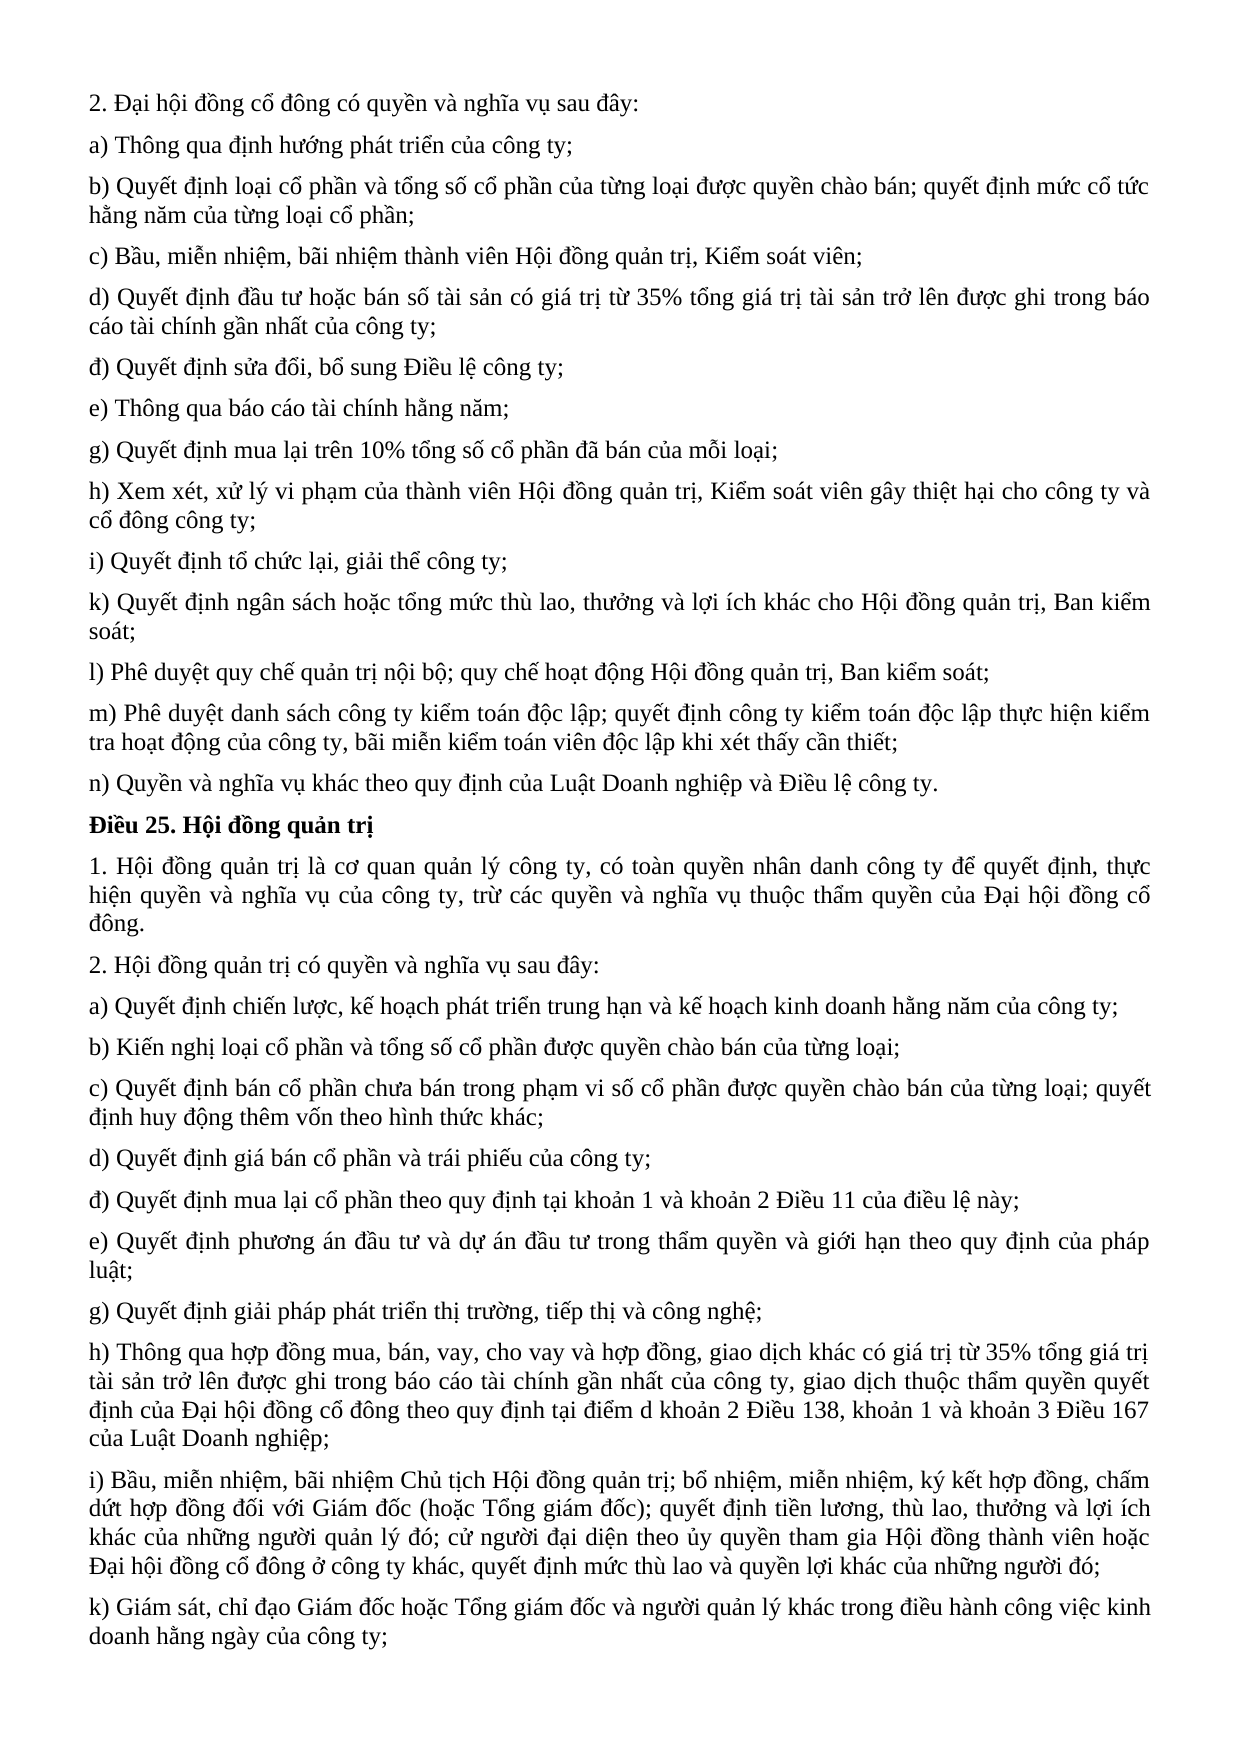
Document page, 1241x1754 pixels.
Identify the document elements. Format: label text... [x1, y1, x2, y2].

text đ) Quyết định sửa đổi, bổ sung Điều lệ công ty; [89, 352, 1152, 381]
text a) Quyết định chiến lược, kế hoạch phát triển trung hạn và kế hoạch kinh doanh hằng năm của công ty; [89, 991, 1152, 1020]
text k) Quyết định ngân sách hoặc tổng mức thù lao, thưởng và lợi ích khác cho Hội đồng quản trị, Ban kiểm soát; [89, 587, 1152, 645]
text l) Phê duyệt quy chế quản trị nội bộ; quy chế hoạt động Hội đồng quản trị, Ban kiểm soát; [89, 657, 1152, 686]
text c) Bầu, miễn nhiệm, bãi nhiệm thành viên Hội đồng quản trị, Kiểm soát viên; [89, 241, 1152, 270]
text n) Quyền và nghĩa vụ khác theo quy định của Luật Doanh nghiệp và Điều lệ công ty. [89, 768, 1152, 797]
text e) Quyết định phương án đầu tư và dự án đầu tư trong thẩm quyền và giới hạn theo quy định của pháp luật; [89, 1226, 1152, 1283]
text h) Thông qua hợp đồng mua, bán, vay, cho vay và hợp đồng, giao dịch khác có giá trị từ 35% tổng giá trị tài sản trở lên được ghi trong báo cáo tài chính gần nhất của công ty, giao dịch thuộc thẩm quyền quyết định của Đại hội đồng cổ đông theo quy định tại điểm d khoản 2 Điều 138, khoản 1 và khoản 3 Điều 167 của Luật Doanh nghiệp; [89, 1337, 1152, 1452]
text k) Giám sát, chỉ đạo Giám đốc hoặc Tổng giám đốc và người quản lý khác trong điều hành công việc kinh doanh hằng ngày của công ty; [89, 1592, 1152, 1650]
text g) Quyết định mua lại trên 10% tổng số cổ phần đã bán của mỗi loại; [89, 435, 1152, 463]
text h) Xem xét, xử lý vi phạm của thành viên Hội đồng quản trị, Kiểm soát viên gây thiệt hại cho công ty và cổ đông công ty; [89, 476, 1152, 533]
text d) Quyết định đầu tư hoặc bán số tài sản có giá trị từ 35% tổng giá trị tài sản trở lên được ghi trong báo cáo tài chính gần nhất của công ty; [89, 282, 1152, 340]
text 1. Hội đồng quản trị là cơ quan quản lý công ty, có toàn quyền nhân danh công ty để quyết định, thực hiện quyền và nghĩa vụ của công ty, trừ các quyền và nghĩa vụ thuộc thẩm quyền của Đại hội đồng cổ đông. [89, 851, 1152, 937]
text a) Thông qua định hướng phát triển của công ty; [89, 130, 1152, 158]
text m) Phê duyệt danh sách công ty kiểm toán độc lập; quyết định công ty kiểm toán độc lập thực hiện kiểm tra hoạt động của công ty, bãi miễn kiểm toán viên độc lập khi xét thấy cần thiết; [89, 698, 1152, 756]
text e) Thông qua báo cáo tài chính hằng năm; [89, 393, 1152, 422]
text d) Quyết định giá bán cổ phần và trái phiếu của công ty; [89, 1143, 1152, 1172]
text c) Quyết định bán cổ phần chưa bán trong phạm vi số cổ phần được quyền chào bán của từng loại; quyết định huy động thêm vốn theo hình thức khác; [89, 1073, 1152, 1131]
text 2. Hội đồng quản trị có quyền và nghĩa vụ sau đây: [89, 950, 1152, 978]
text g) Quyết định giải pháp phát triển thị trường, tiếp thị và công nghệ; [89, 1296, 1152, 1325]
subtitle Điều 25. Hội đồng quản trị [89, 810, 1152, 838]
text i) Quyết định tổ chức lại, giải thể công ty; [89, 546, 1152, 575]
text b) Kiến nghị loại cổ phần và tổng số cổ phần được quyền chào bán của từng loại; [89, 1032, 1152, 1061]
text 2. Đại hội đồng cổ đông có quyền và nghĩa vụ sau đây: [89, 88, 1152, 117]
text i) Bầu, miễn nhiệm, bãi nhiệm Chủ tịch Hội đồng quản trị; bổ nhiệm, miễn nhiệm, ký kết hợp đồng, chấm dứt hợp đồng đối với Giám đốc (hoặc Tổng giám đốc); quyết định tiền lương, thù lao, thưởng và lợi ích khác của những người quản lý đó; cử người đại diện theo ủy quyền tham gia Hội đồng thành viên hoặc Đại hội đồng cổ đông ở công ty khác, quyết định mức thù lao và quyền lợi khác của những người đó; [89, 1465, 1152, 1580]
text đ) Quyết định mua lại cổ phần theo quy định tại khoản 1 và khoản 2 Điều 11 của điều lệ này; [89, 1185, 1152, 1213]
text b) Quyết định loại cổ phần và tổng số cổ phần của từng loại được quyền chào bán; quyết định mức cổ tức hằng năm của từng loại cổ phần; [89, 171, 1152, 228]
